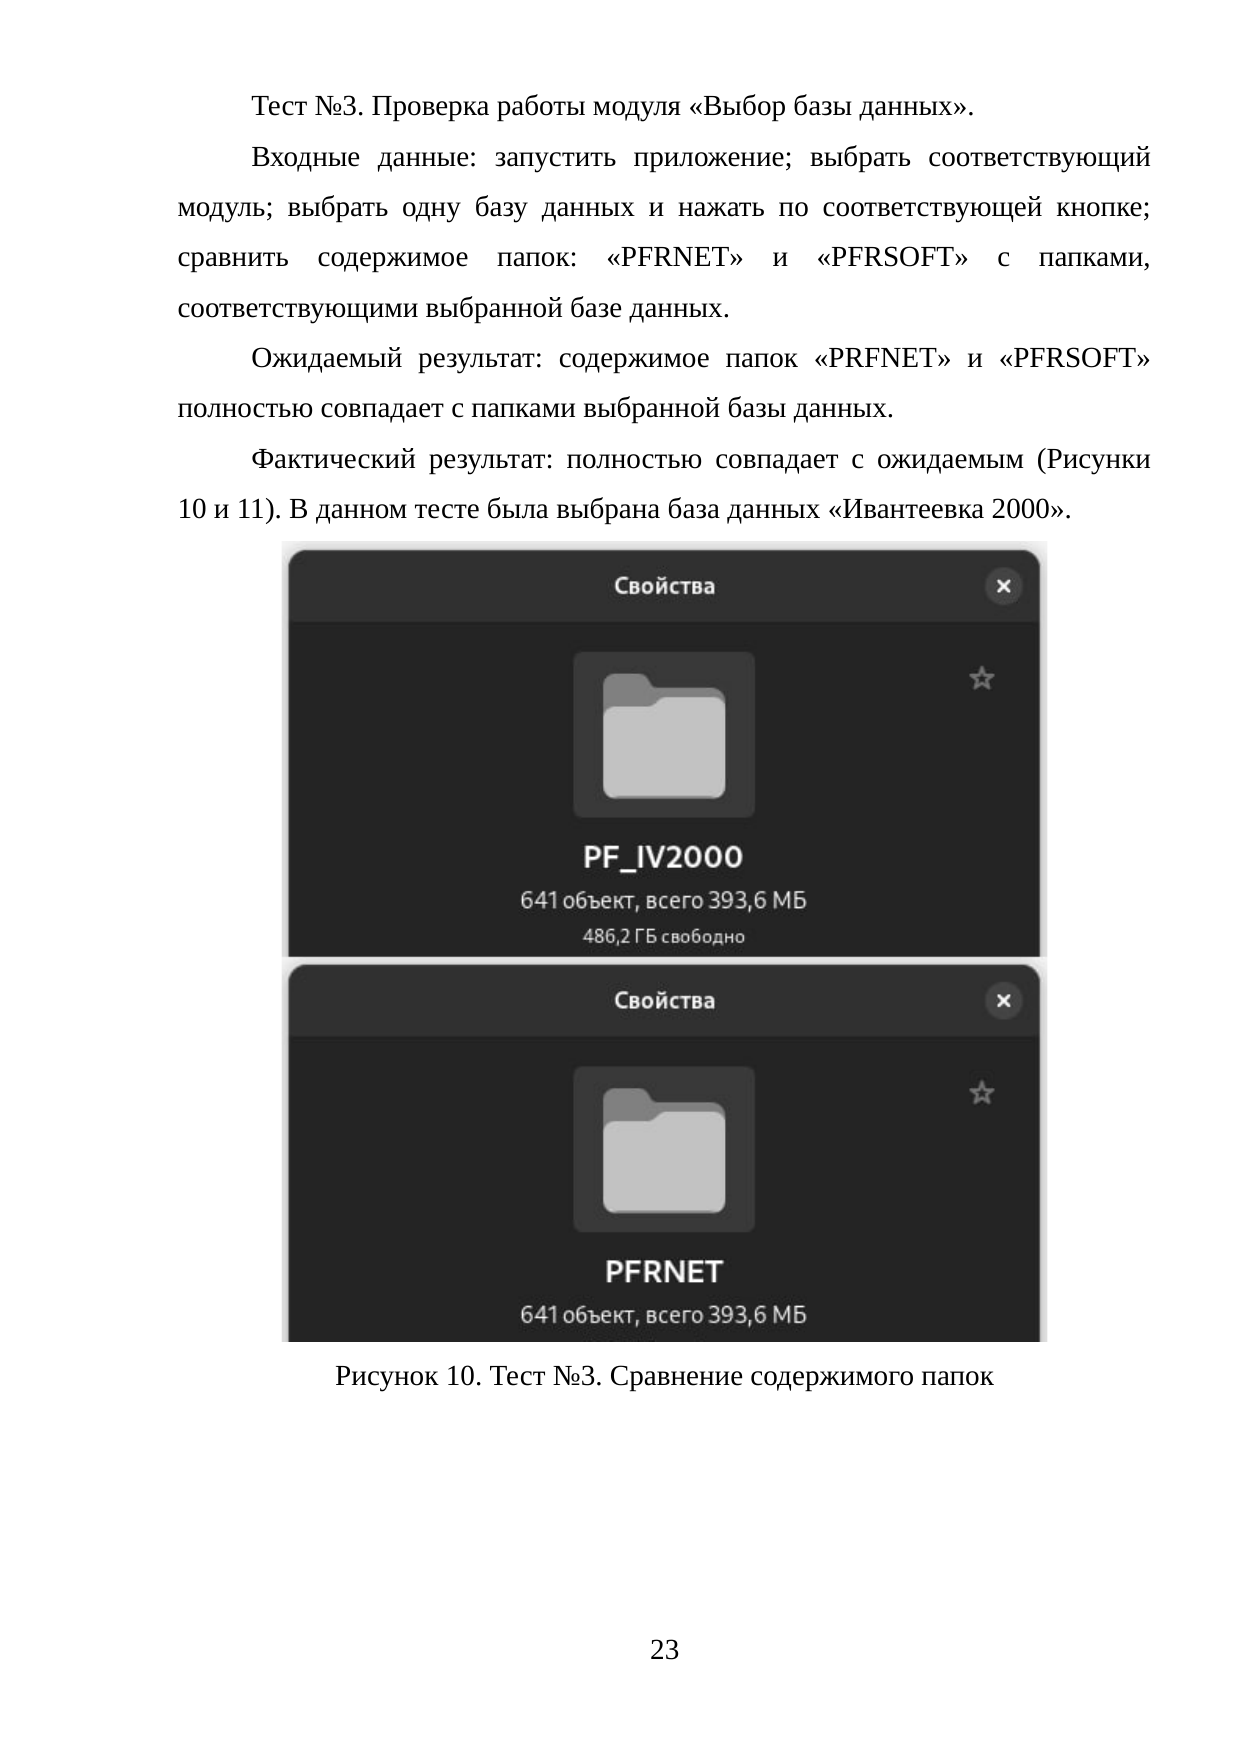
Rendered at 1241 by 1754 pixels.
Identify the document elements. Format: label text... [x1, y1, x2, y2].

text Рисунок 10. Тест №3. Сравнение содержимого папок [282, 1342, 1047, 1392]
text Фактический результат: полностью совпадает с ожидаемым (Рисунки 10 и 11). В данном тесте была выбрана база данных «Ивантеевка 2000». [177, 441, 1152, 524]
text Ожидаемый результат: содержимое папок «PRFNET» и «PFRSOFT» полностью совпадает с папками выбранной базы данных. [177, 340, 1152, 424]
text Входные данные: запустить приложение; выбрать соответствующий модуль; выбрать одну базу данных и нажать по соответствующей кнопке; сравнить содержимое папок: «PFRNET» и «PFRSOFT» с папками, соответствующими выбранной базе данных. [177, 139, 1152, 323]
text Тест №3. Проверка работы модуля «Выбор базы данных». [177, 88, 1152, 122]
